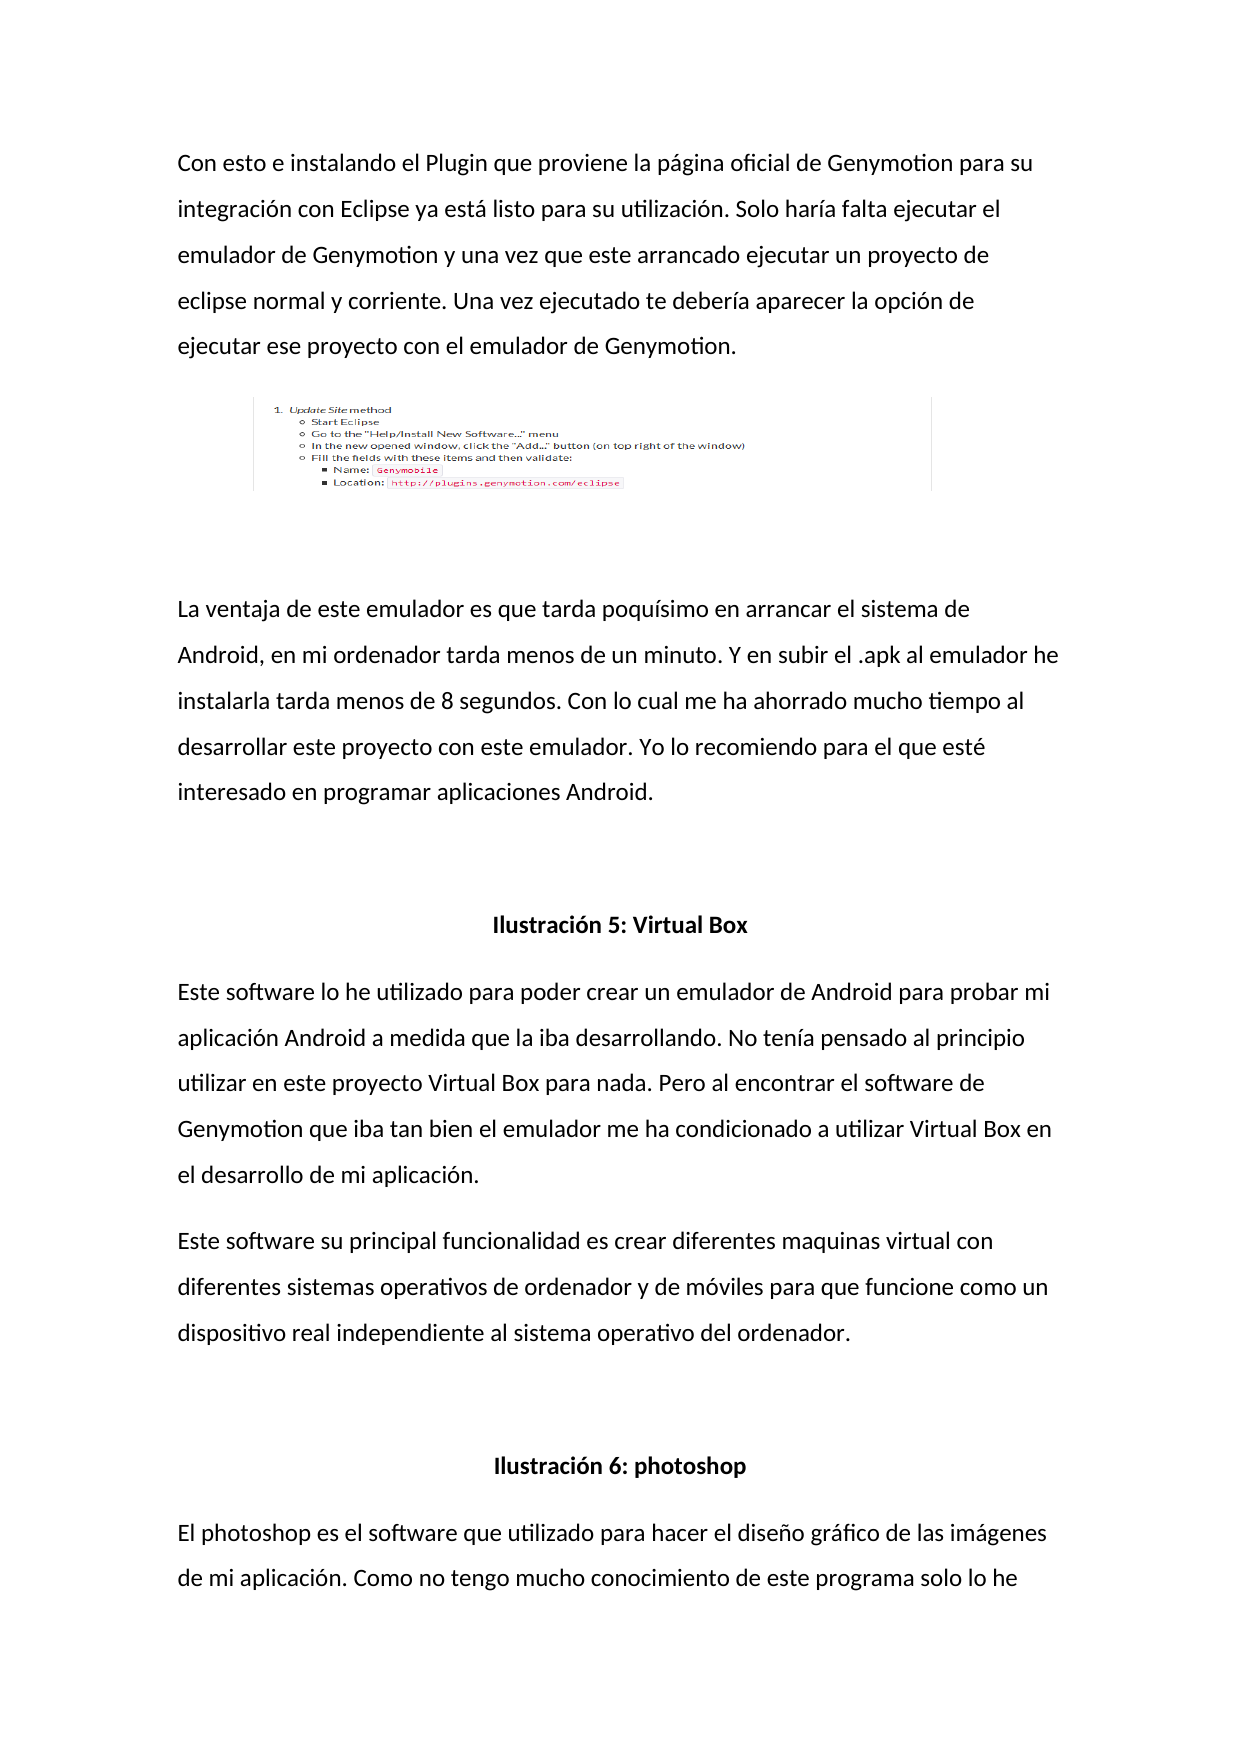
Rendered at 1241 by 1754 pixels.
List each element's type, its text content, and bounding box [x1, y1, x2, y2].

text Este software su principal funcionalidad es crear diferentes maquinas virtual con diferentes sistemas operativos de ordenador y de móviles para que funcione como un dispositivo real independiente al sistema operativo del ordenador. [177, 1226, 1063, 1347]
text El photoshop es el software que utilizado para hacer el diseño gráfico de las imágenes de mi aplicación. Como no tengo mucho conocimiento de este programa solo lo he [177, 1517, 1063, 1593]
text Con esto e instalando el Plugin que proviene la página oficial de Genymotion para su integración con Eclipse ya está listo para su utilización. Solo haría falta ejecutar el emulador de Genymotion y una vez que este arrancado ejecutar un proyecto de eclipse normal y corriente. Una vez ejecutado te debería aparecer la opción de ejecutar ese proyecto con el emulador de Genymotion. [177, 148, 1063, 361]
text Ilustración 5: Virtual Box [177, 909, 1063, 940]
text La ventaja de este emulador es que tarda poquísimo en arrancar el sistema de Android, en mi ordenador tarda menos de un minuto. Y en subir el .apk al emulador he instalarla tarda menos de 8 segundos. Con lo cual me ha ahorrado mucho tiempo al desarrollar este proyecto con este emulador. Yo lo recomiendo para el que esté interesado en programar aplicaciones Android. [177, 593, 1063, 807]
text Ilustración 6: photoshop [177, 1450, 1063, 1481]
text Este software lo he utilizado para poder crear un emulador de Android para probar mi aplicación Android a medida que la iba desarrollando. No tenía pensado al principio utilizar en este proyecto Virtual Box para nada. Pero al encontrar el software de Genymotion que iba tan bien el emulador me ha condicionado a utilizar Virtual Box en el desarrollo de mi aplicación. [177, 976, 1063, 1189]
